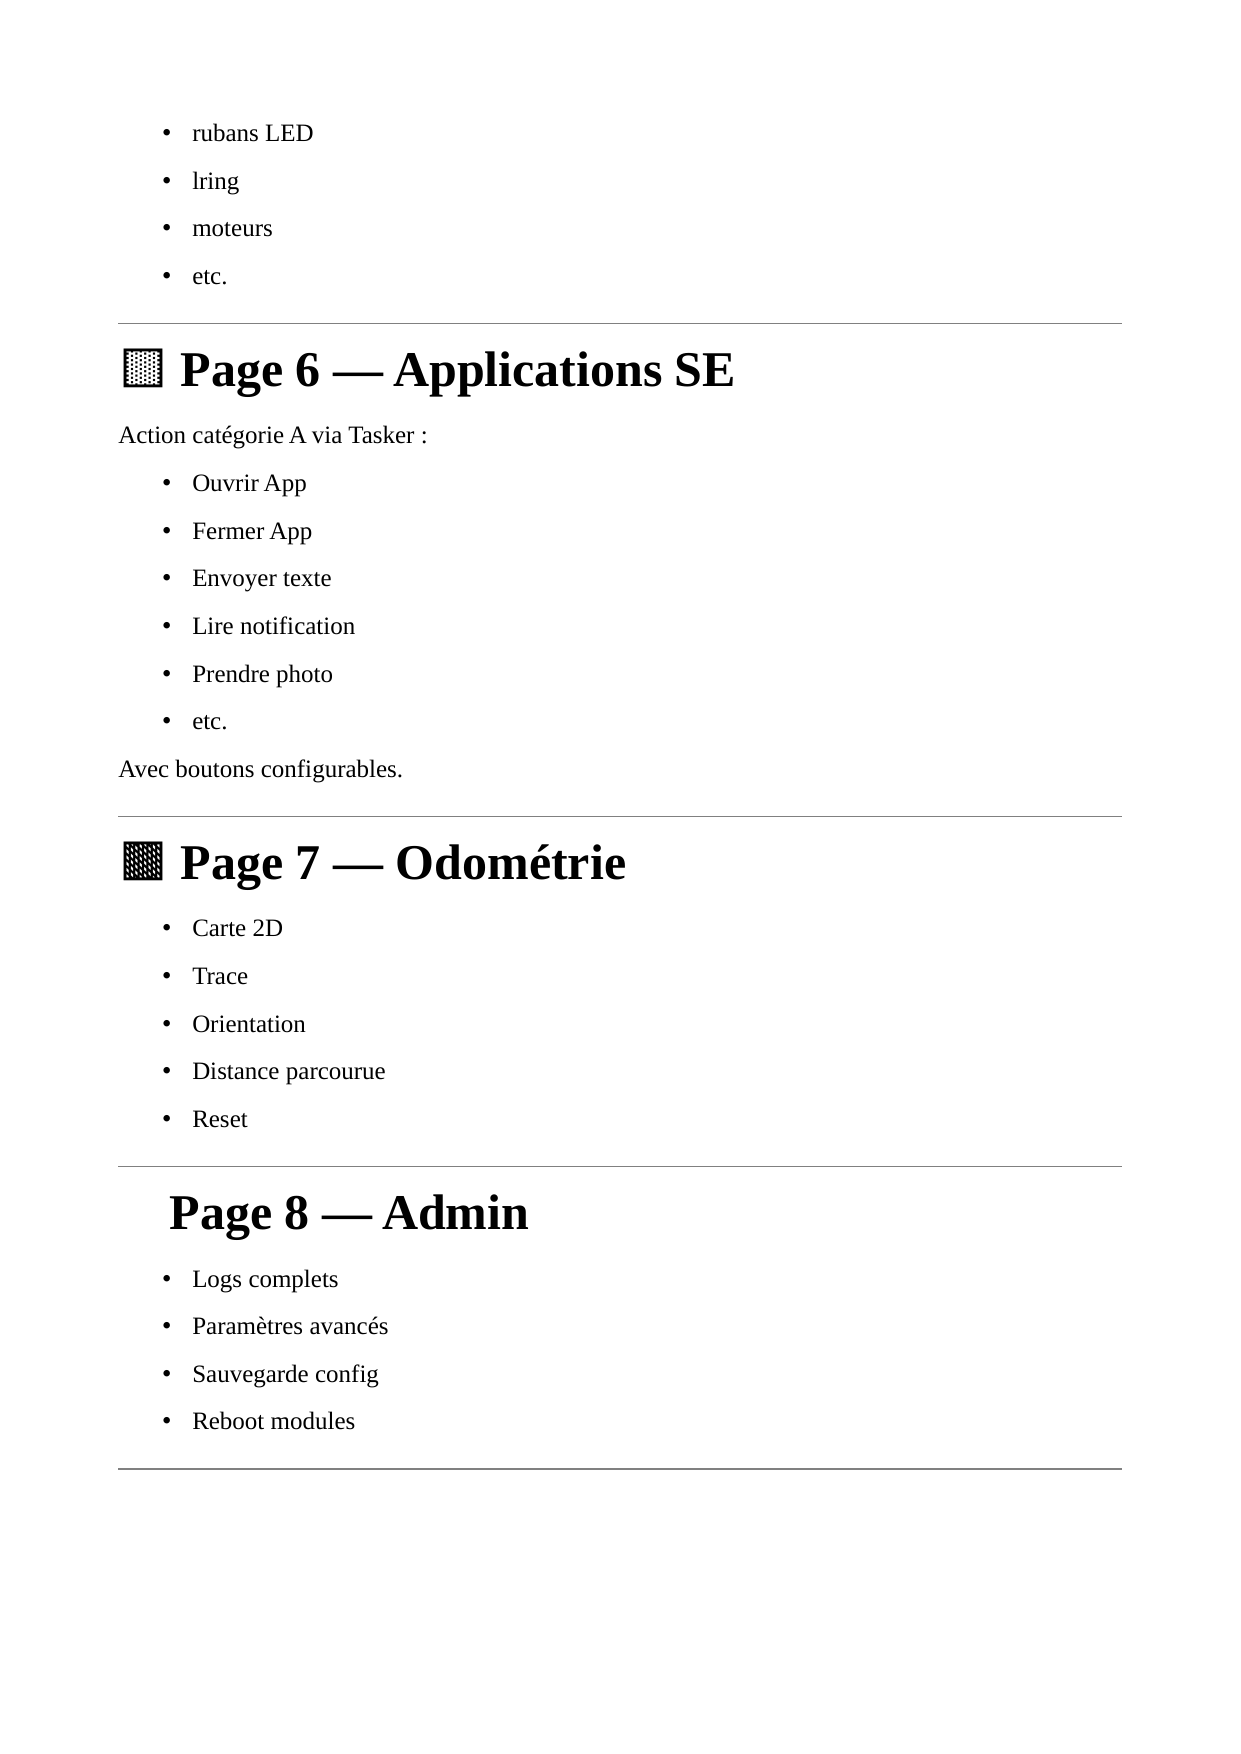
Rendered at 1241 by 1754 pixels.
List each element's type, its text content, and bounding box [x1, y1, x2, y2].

list Logs complets [162, 1264, 1122, 1292]
list Envoyer texte [162, 563, 1122, 592]
list Reset [162, 1104, 1122, 1133]
list Paramètres avancés [162, 1311, 1122, 1340]
list Reboot modules [162, 1406, 1122, 1435]
text Avec boutons configurables. [118, 754, 1122, 783]
subtitle 🟫 Page 7 — Odométrie [118, 833, 1122, 890]
list moteurs [162, 213, 1122, 242]
text Action catégorie A via Tasker : [118, 421, 1122, 449]
list Distance parcourue [162, 1056, 1122, 1085]
list etc. [162, 261, 1122, 290]
list Fermer App [162, 516, 1122, 544]
list Prendre photo [162, 659, 1122, 687]
list Orientation [162, 1009, 1122, 1037]
subtitle 🟨 Page 6 — Applications SE [118, 340, 1122, 397]
subtitle 🔧 Page 8 — Admin [118, 1183, 1122, 1241]
list Lire notification [162, 611, 1122, 640]
list etc. [162, 706, 1122, 735]
list Trace [162, 961, 1122, 990]
list Sauvegarde config [162, 1359, 1122, 1388]
list lring [162, 166, 1122, 194]
list Carte 2D [162, 913, 1122, 942]
list rubans LED [162, 118, 1122, 147]
list Ouvrir App [162, 468, 1122, 497]
